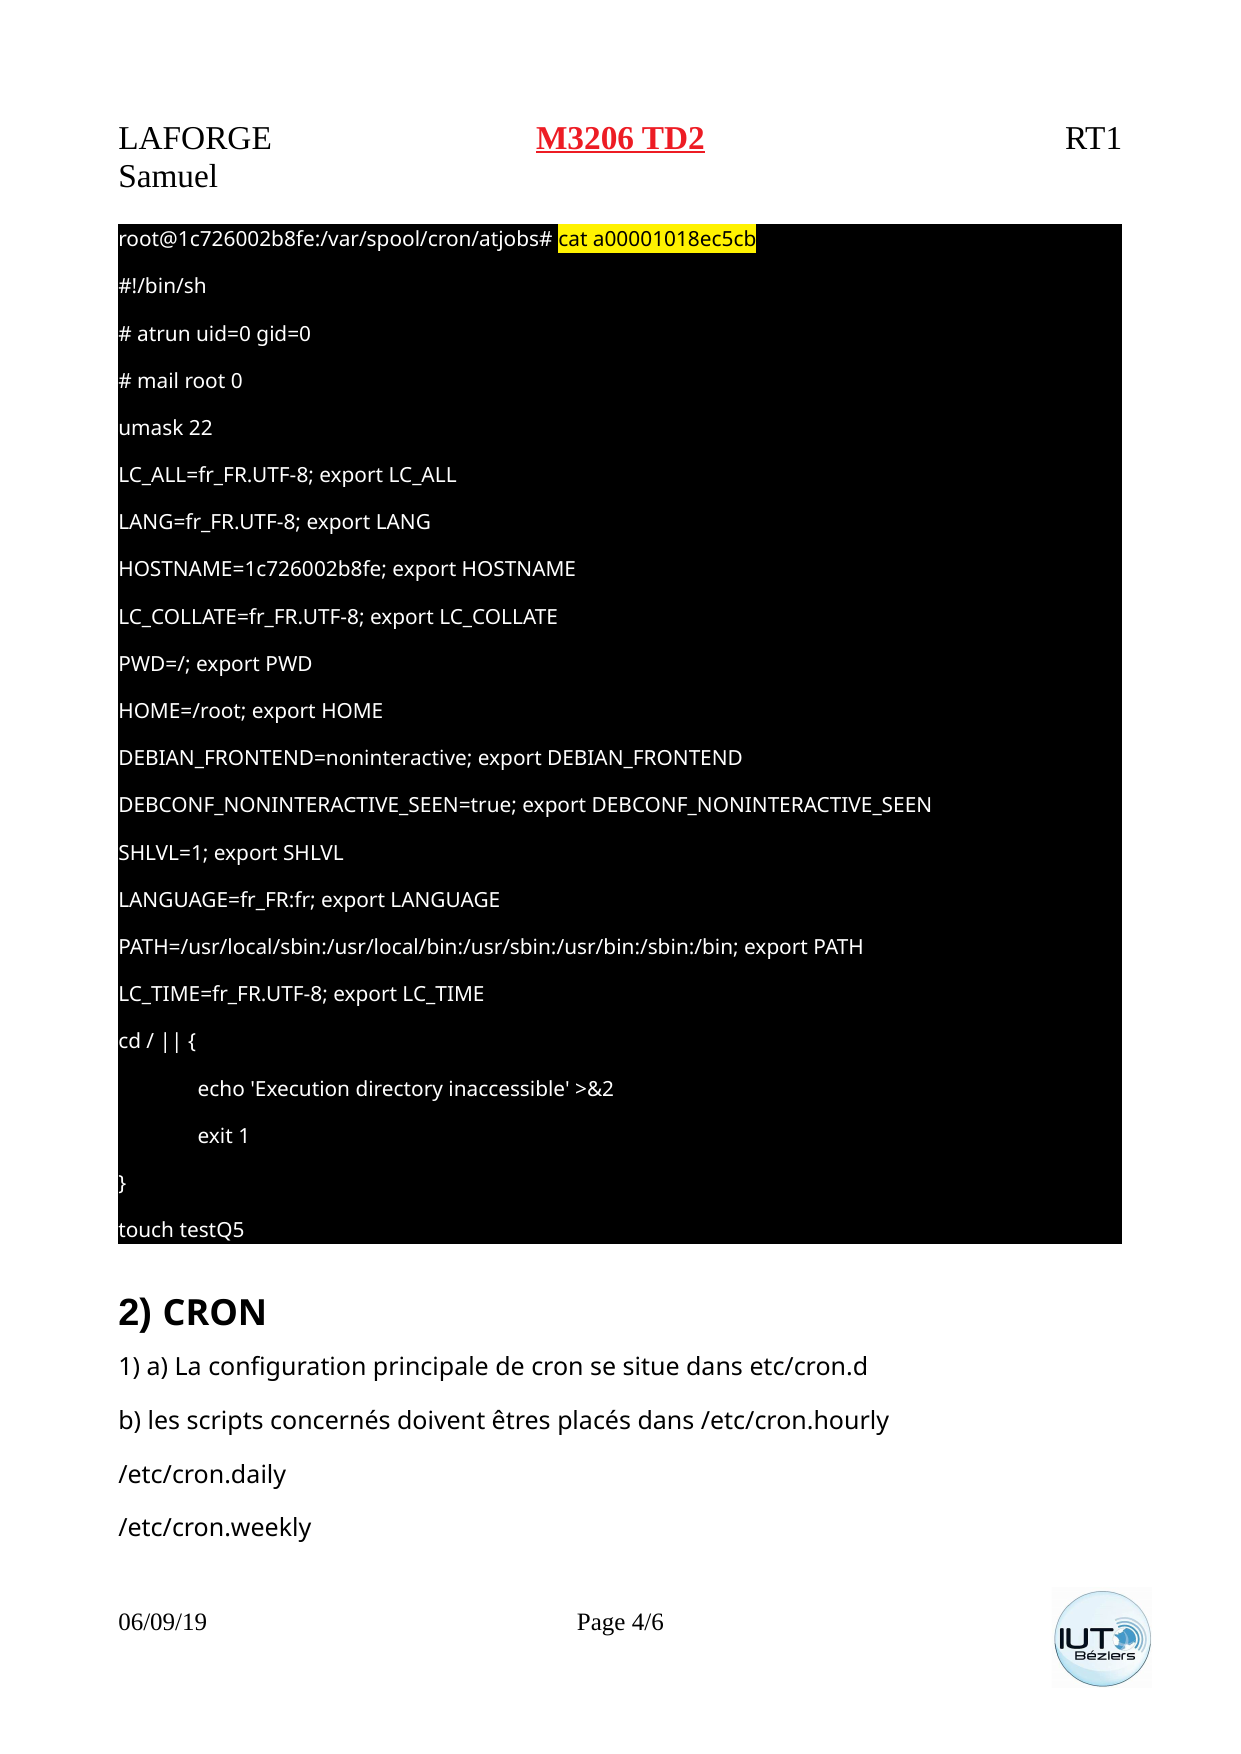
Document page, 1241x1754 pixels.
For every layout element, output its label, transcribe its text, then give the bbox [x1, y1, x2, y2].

picture [1051, 1587, 1153, 1688]
text PATH=/usr/local/sbin:/usr/local/bin:/usr/sbin:/usr/bin:/sbin:/bin; export PATH [118, 932, 1122, 961]
text b) les scripts concernés doivent êtres placés dans /etc/cron.hourly [118, 1403, 1122, 1437]
text /etc/cron.daily [118, 1456, 1122, 1490]
text PWD=/; export PWD [118, 649, 1122, 677]
text exit 1 [118, 1121, 1122, 1149]
text cd / || { [118, 1026, 1122, 1055]
text LC_ALL=fr_FR.UTF-8; export LC_ALL [118, 460, 1122, 489]
text HOSTNAME=1c726002b8fe; export HOSTNAME [118, 554, 1122, 583]
text echo 'Execution directory inaccessible' >&2 [118, 1074, 1122, 1102]
text # atrun uid=0 gid=0 [118, 319, 1122, 347]
text LANGUAGE=fr_FR:fr; export LANGUAGE [118, 885, 1122, 913]
text # mail root 0 [118, 366, 1122, 394]
text DEBIAN_FRONTEND=noninteractive; export DEBIAN_FRONTEND [118, 743, 1122, 772]
text /etc/cron.weekly [118, 1510, 1122, 1544]
text LANG=fr_FR.UTF-8; export LANG [118, 507, 1122, 536]
text SHLVL=1; export SHLVL [118, 838, 1122, 866]
text LC_COLLATE=fr_FR.UTF-8; export LC_COLLATE [118, 602, 1122, 630]
text } [118, 1168, 1122, 1196]
text umask 22 [118, 413, 1122, 441]
text LC_TIME=fr_FR.UTF-8; export LC_TIME [118, 979, 1122, 1008]
text 1) a) La configuration principale de cron se situe dans etc/cron.d [118, 1349, 1122, 1383]
text #!/bin/sh [118, 271, 1122, 300]
text DEBCONF_NONINTERACTIVE_SEEN=true; export DEBCONF_NONINTERACTIVE_SEEN [118, 791, 1122, 819]
subtitle 2) CRON [118, 1287, 1122, 1336]
text HOME=/root; export HOME [118, 696, 1122, 724]
text root@1c726002b8fe:/var/spool/cron/atjobs# cat a00001018ec5cb [118, 224, 1122, 253]
text touch testQ5 [118, 1215, 1122, 1244]
